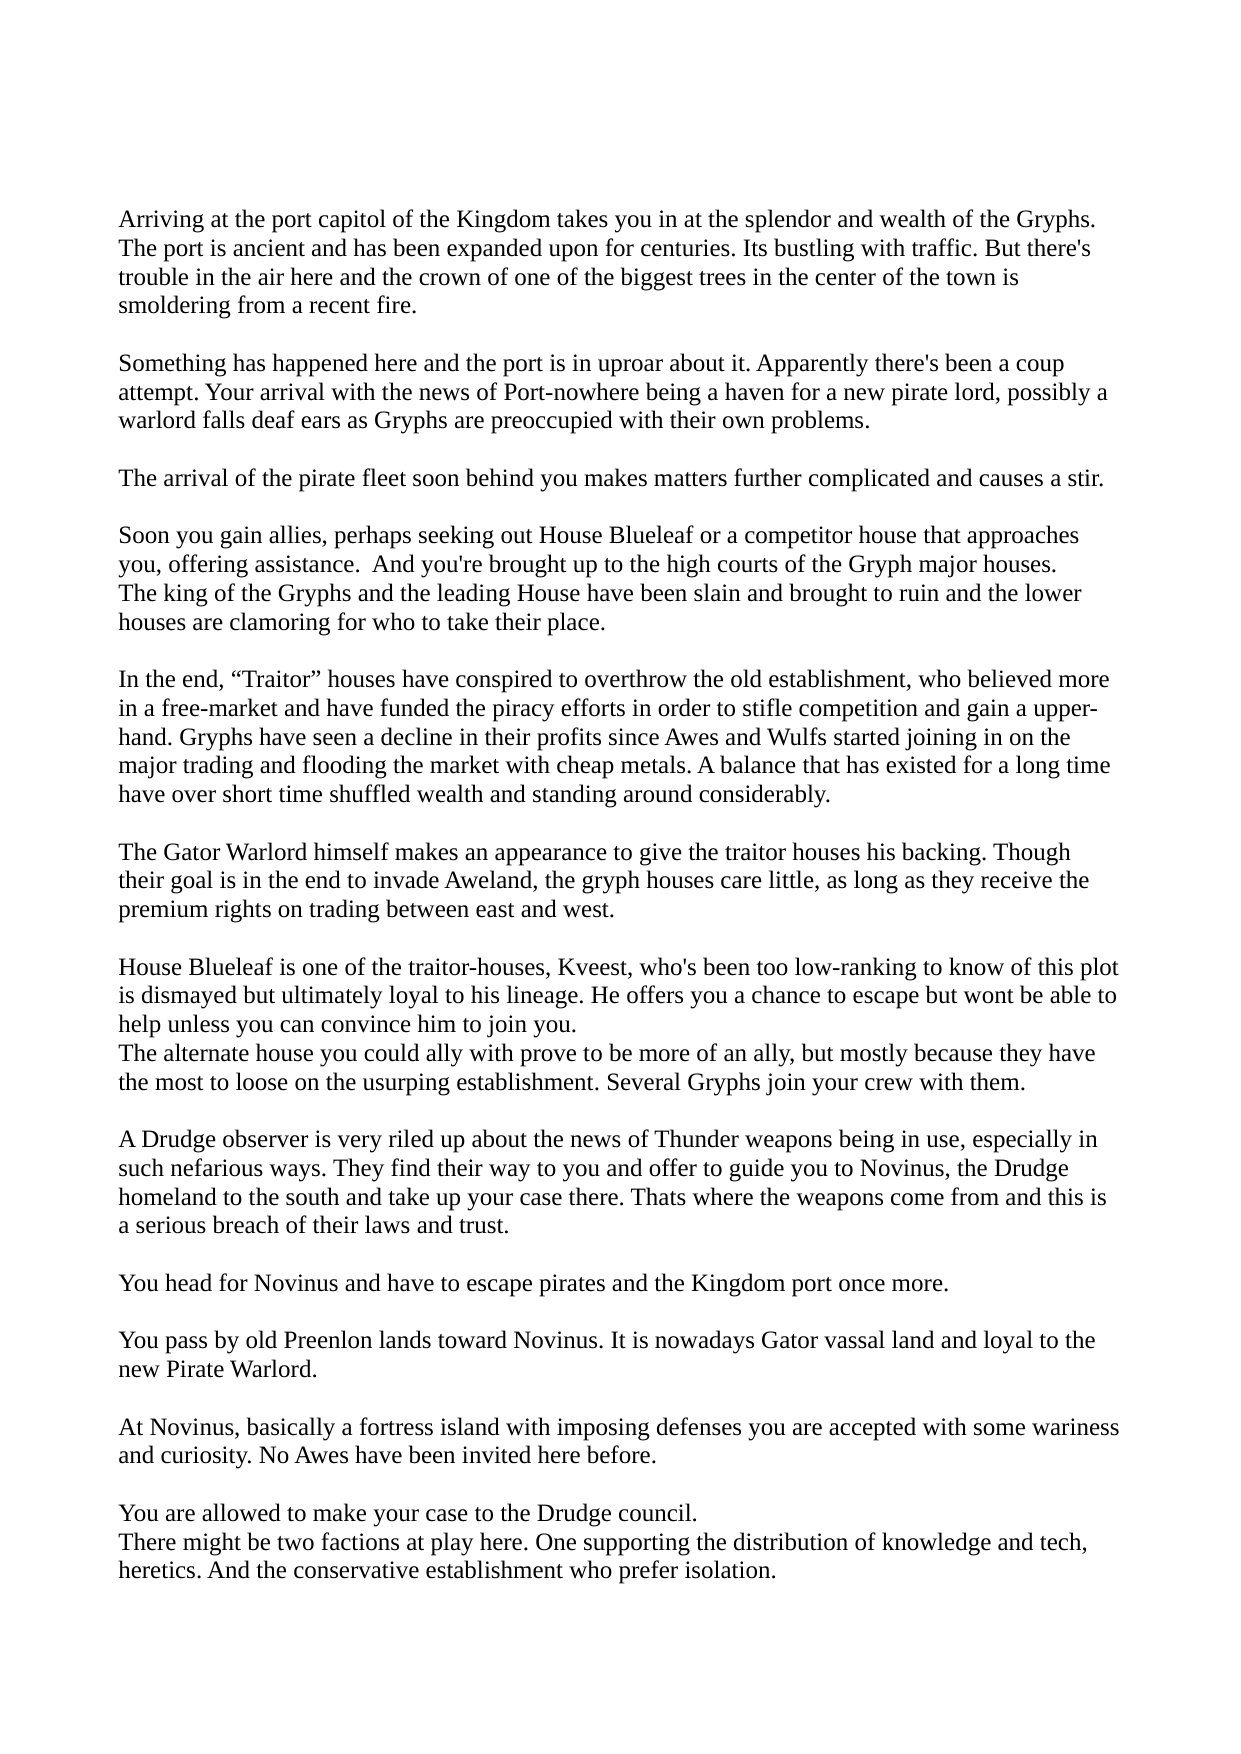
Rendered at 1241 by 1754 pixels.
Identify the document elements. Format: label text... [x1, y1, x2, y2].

text In the end, “Traitor” houses have conspired to overthrow the old establishment, who believed more in a free-market and have funded the piracy efforts in order to stifle competition and gain a upper-hand. Gryphs have seen a decline in their profits since Awes and Wulfs started joining in on the major trading and flooding the market with cheap metals. A balance that has existed for a long time have over short time shuffled wealth and standing around considerably. [118, 664, 1122, 808]
text The alternate house you could ally with prove to be more of an ally, but mostly because they have the most to loose on the usurping establishment. Several Gryphs join your crew with them. [118, 1038, 1122, 1096]
text Soon you gain allies, perhaps seeking out House Blueleaf or a competitor house that approaches you, offering assistance. And you're brought up to the high courts of the Gryph major houses. [118, 521, 1122, 578]
text You head for Novinus and have to escape pirates and the Kingdom port once more. [118, 1268, 1122, 1297]
text The arrival of the pirate fleet soon behind you makes matters further complicated and causes a stir. [118, 463, 1122, 492]
text The Gator Warlord himself makes an appearance to give the traitor houses his backing. Though their goal is in the end to invade Aweland, the gryph houses care little, as long as they receive the premium rights on trading between east and west. [118, 837, 1122, 923]
text You are allowed to make your case to the Drudge council. [118, 1498, 1122, 1527]
text At Novinus, basically a fortress island with imposing defenses you are accepted with some wariness and curiosity. No Awes have been invited here before. [118, 1412, 1122, 1469]
text Something has happened here and the port is in uproar about it. Apparently there's been a coup attempt. Your arrival with the news of Port-nowhere being a haven for a new pirate lord, possibly a warlord falls deaf ears as Gryphs are preoccupied with their own problems. [118, 348, 1122, 434]
text A Drudge observer is very riled up about the news of Thunder weapons being in use, especially in such nefarious ways. They find their way to you and offer to guide you to Novinus, the Drudge homeland to the south and take up your case there. Thats where the weapons come from and this is a serious breach of their laws and trust. [118, 1124, 1122, 1239]
text The king of the Gryphs and the leading House have been slain and brought to ruin and the lower houses are clamoring for who to take their place. [118, 578, 1122, 636]
text House Blueleaf is one of the traitor-houses, Kveest, who's been too low-ranking to know of this plot is dismayed but ultimately loyal to his lineage. He offers you a chance to escape but wont be able to help unless you can convince him to join you. [118, 952, 1122, 1038]
text You pass by old Preenlon lands toward Novinus. It is nowadays Gator vassal land and loyal to the new Pirate Warlord. [118, 1326, 1122, 1383]
text There might be two factions at play here. One supporting the distribution of knowledge and tech, heretics. And the conservative establishment who prefer isolation. [118, 1527, 1122, 1584]
text Arriving at the port capitol of the Kingdom takes you in at the splendor and wealth of the Gryphs. The port is ancient and has been expanded upon for centuries. Its bustling with traffic. But there's trouble in the air here and the crown of one of the biggest trees in the center of the town is smoldering from a recent fire. [118, 204, 1122, 319]
